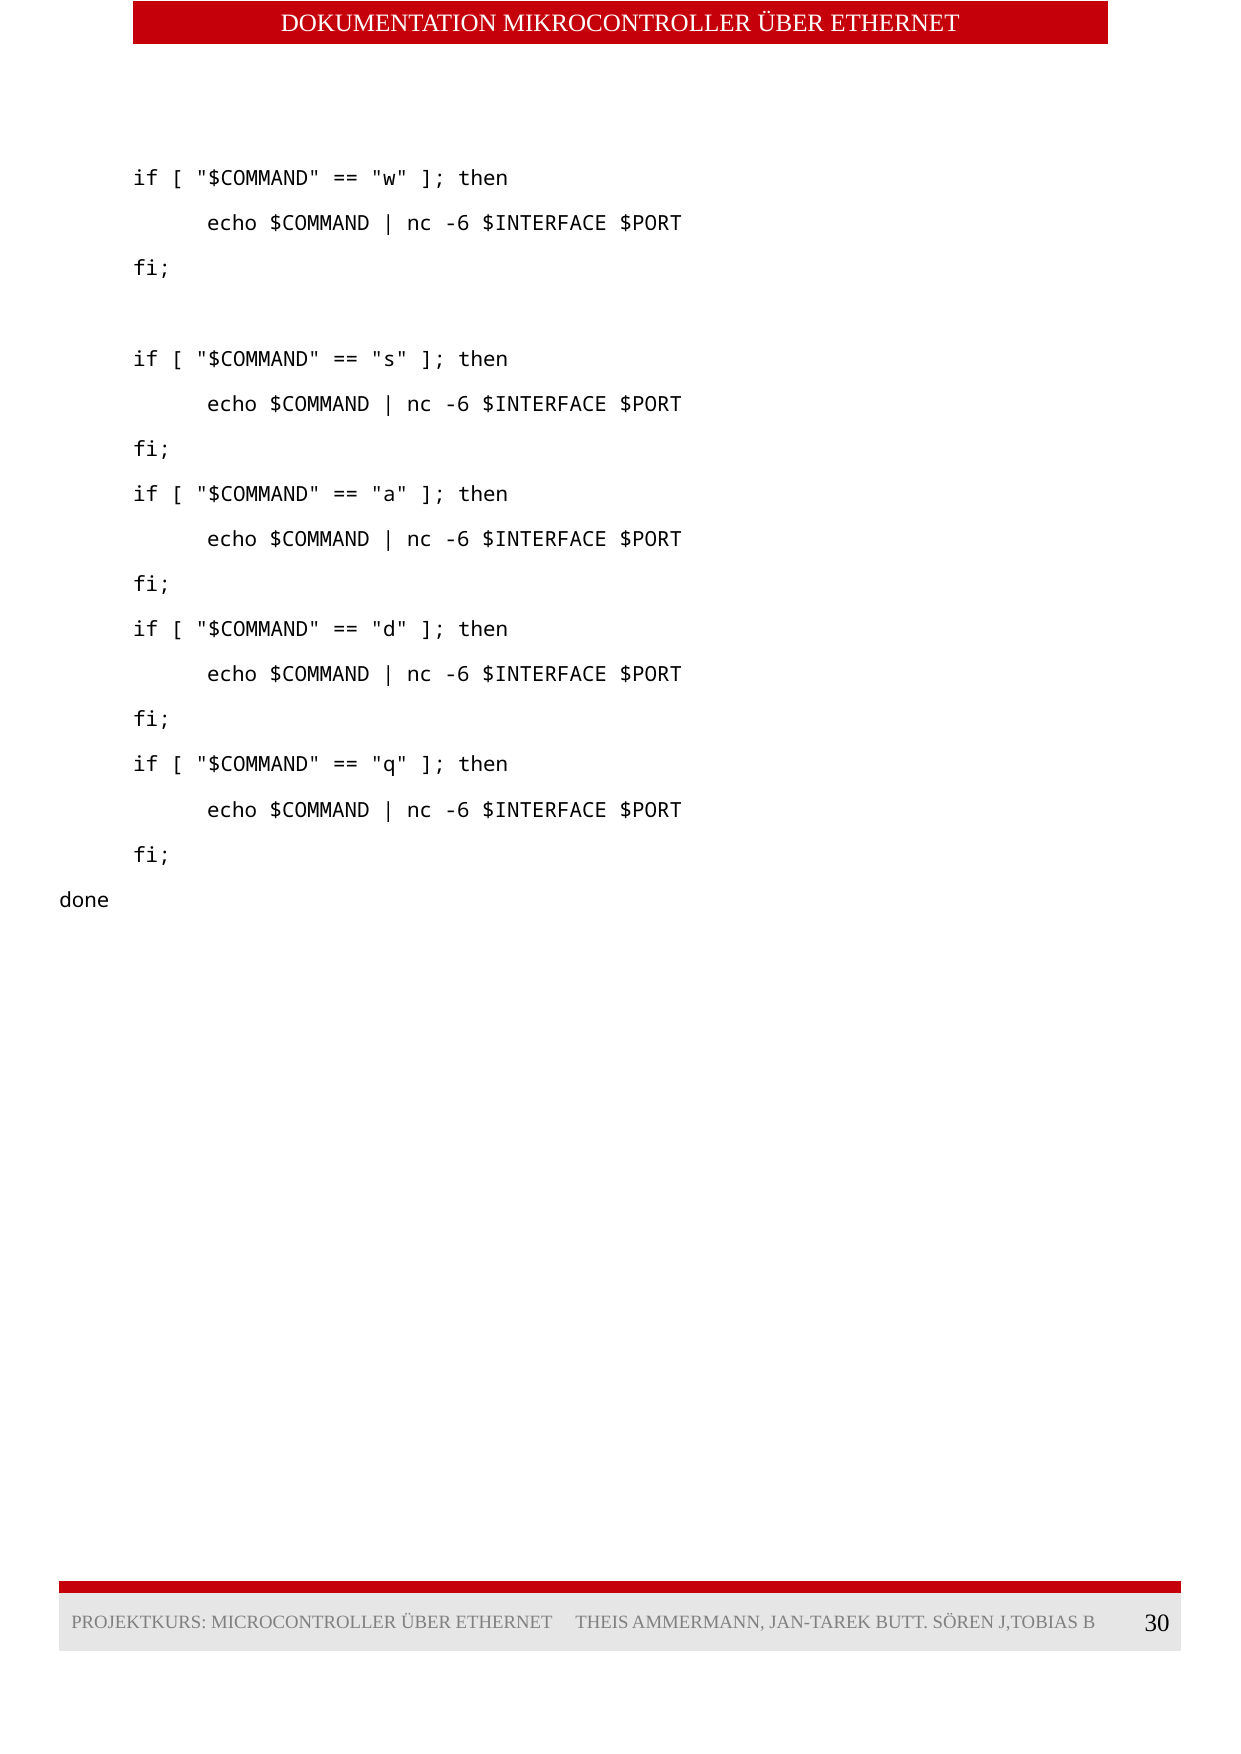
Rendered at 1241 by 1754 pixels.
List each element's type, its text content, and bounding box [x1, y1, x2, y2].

text echo $COMMAND | nc -6 $INTERFACE $PORT [59, 659, 1181, 688]
text echo $COMMAND | nc -6 $INTERFACE $PORT [59, 208, 1181, 237]
text if [ "$COMMAND" == "q" ]; then [59, 749, 1181, 778]
text fi; [59, 434, 1181, 462]
text if [ "$COMMAND" == "a" ]; then [59, 479, 1181, 507]
text if [ "$COMMAND" == "d" ]; then [59, 614, 1181, 643]
text fi; [59, 253, 1181, 282]
text if [ "$COMMAND" == "w" ]; then [59, 163, 1181, 192]
text fi; [59, 704, 1181, 733]
text echo $COMMAND | nc -6 $INTERFACE $PORT [59, 389, 1181, 417]
text fi; [59, 569, 1181, 598]
text if [ "$COMMAND" == "s" ]; then [59, 344, 1181, 372]
text echo $COMMAND | nc -6 $INTERFACE $PORT [59, 795, 1181, 823]
text fi; [59, 840, 1181, 868]
text echo $COMMAND | nc -6 $INTERFACE $PORT [59, 524, 1181, 552]
text done [59, 885, 1181, 913]
